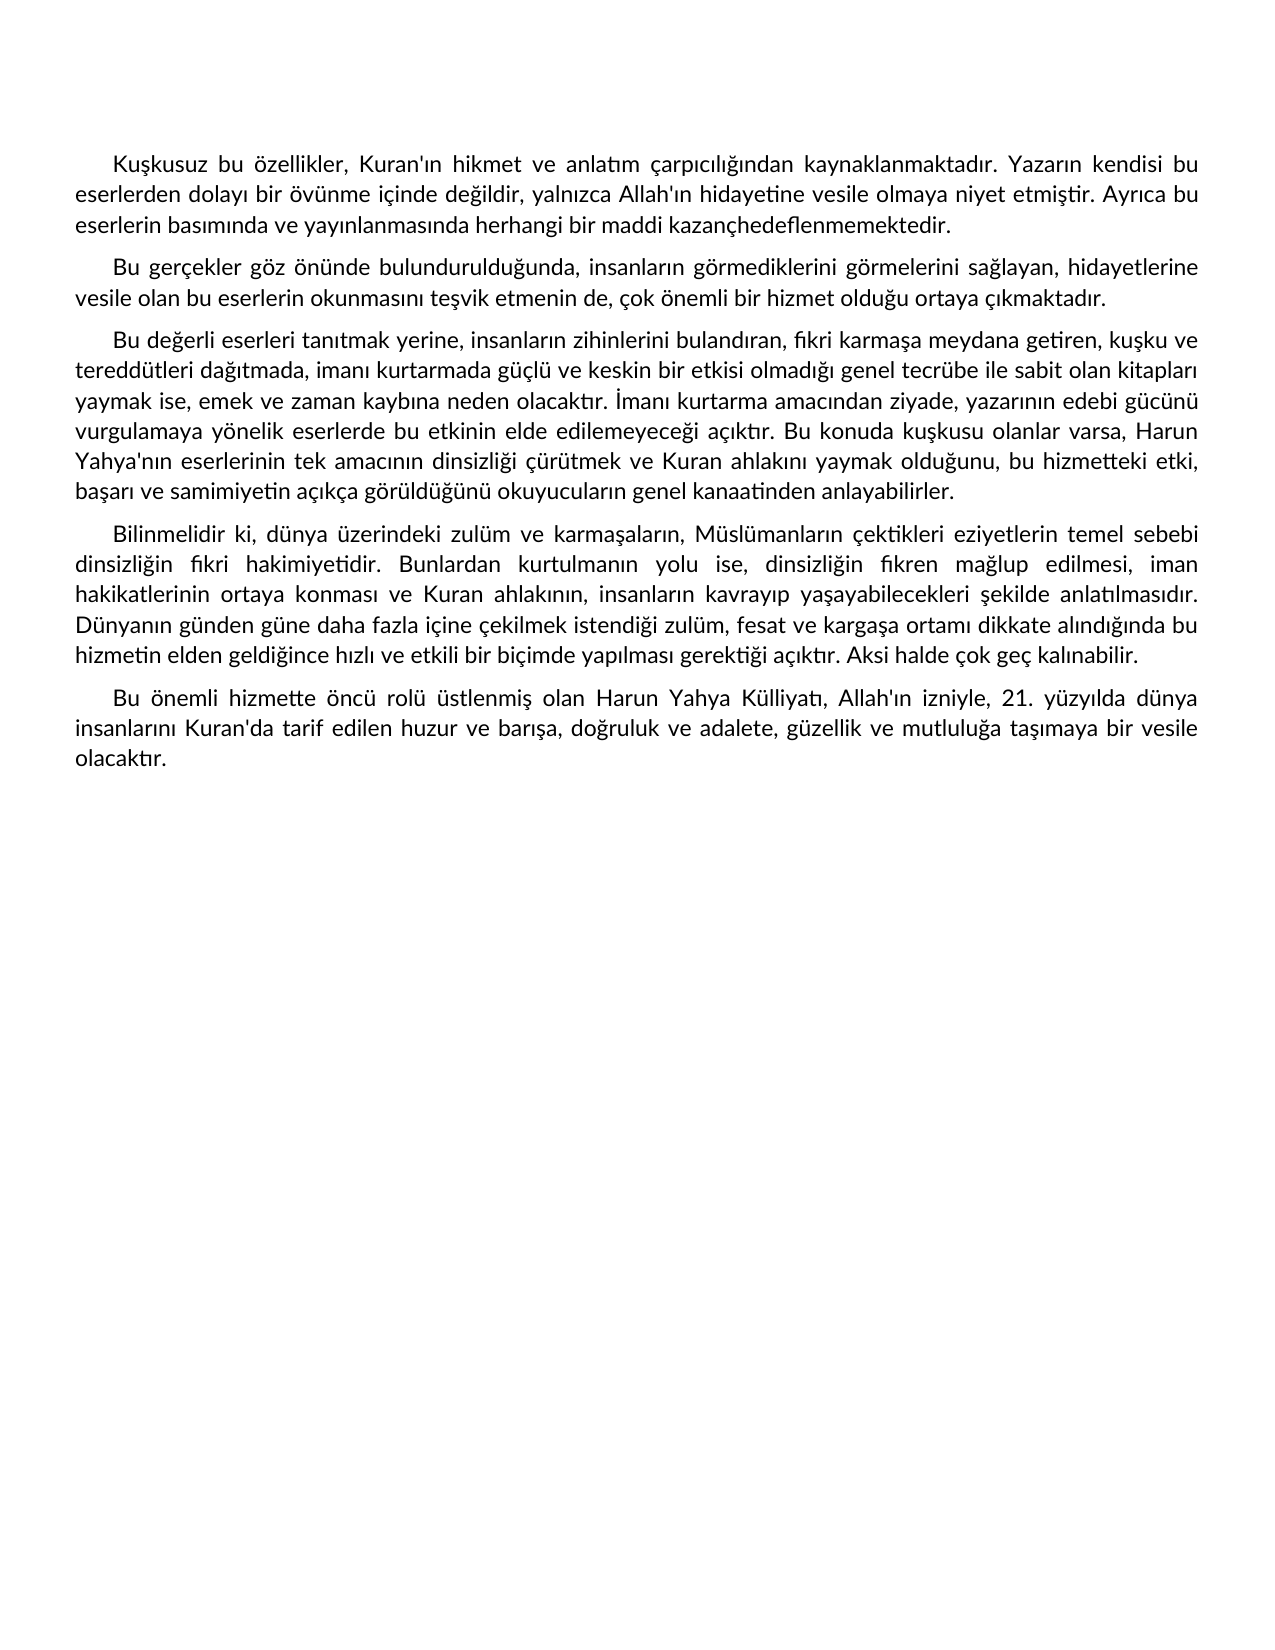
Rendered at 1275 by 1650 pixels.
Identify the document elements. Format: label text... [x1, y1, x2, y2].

text Bu önemli hizmette öncü rolü üstlenmiş olan Harun Yahya Külliyatı, Allah'ın izniyle, 21. yüzyılda dünya insanlarını Kuran'da tarif edilen huzur ve barışa, doğruluk ve adalete, güzellik ve mutluluğa taşımaya bir vesile olacaktır. [75, 683, 1200, 771]
text Kuşkusuz bu özellikler, Kuran'ın hikmet ve anlatım çarpıcılığından kaynaklanmaktadır. Yazarın kendisi bu eserlerden dolayı bir övünme içinde değildir, yalnızca Allah'ın hidayetine vesile olmaya niyet etmiştir. Ayrıca bu eserlerin basımında ve yayınlanmasında herhangi bir maddi kazançhedeflenmemektedir. [75, 150, 1200, 238]
text Bu gerçekler göz önünde bulundurulduğunda, insanların görmediklerini görmelerini sağlayan, hidayetlerine vesile olan bu eserlerin okunmasını teşvik etmenin de, çok önemli bir hizmet olduğu ortaya çıkmaktadır. [75, 253, 1200, 311]
text Bilinmelidir ki, dünya üzerindeki zulüm ve karmaşaların, Müslümanların çektikleri eziyetlerin temel sebebi dinsizliğin fikri hakimiyetidir. Bunlardan kurtulmanın yolu ise, dinsizliğin fikren mağlup edilmesi, iman hakikatlerinin ortaya konması ve Kuran ahlakının, insanların kavrayıp yaşayabilecekleri şekilde anlatılmasıdır. Dünyanın günden güne daha fazla içine çekilmek istendiği zulüm, fesat ve kargaşa ortamı dikkate alındığında bu hizmetin elden geldiğince hızlı ve etkili bir biçimde yapılması gerektiği açıktır. Aksi halde çok geç kalınabilir. [75, 520, 1200, 668]
text Bu değerli eserleri tanıtmak yerine, insanların zihinlerini bulandıran, fikri karmaşa meydana getiren, kuşku ve tereddütleri dağıtmada, imanı kurtarmada güçlü ve keskin bir etkisi olmadığı genel tecrübe ile sabit olan kitapları yaymak ise, emek ve zaman kaybına neden olacaktır. İmanı kurtarma amacından ziyade, yazarının edebi gücünü vurgulamaya yönelik eserlerde bu etkinin elde edilemeyeceği açıktır. Bu konuda kuşkusu olanlar varsa, Harun Yahya'nın eserlerinin tek amacının dinsizliği çürütmek ve Kuran ahlakını yaymak olduğunu, bu hizmetteki etki, başarı ve samimiyetin açıkça görüldüğünü okuyucuların genel kanaatinden anlayabilirler. [75, 326, 1200, 504]
